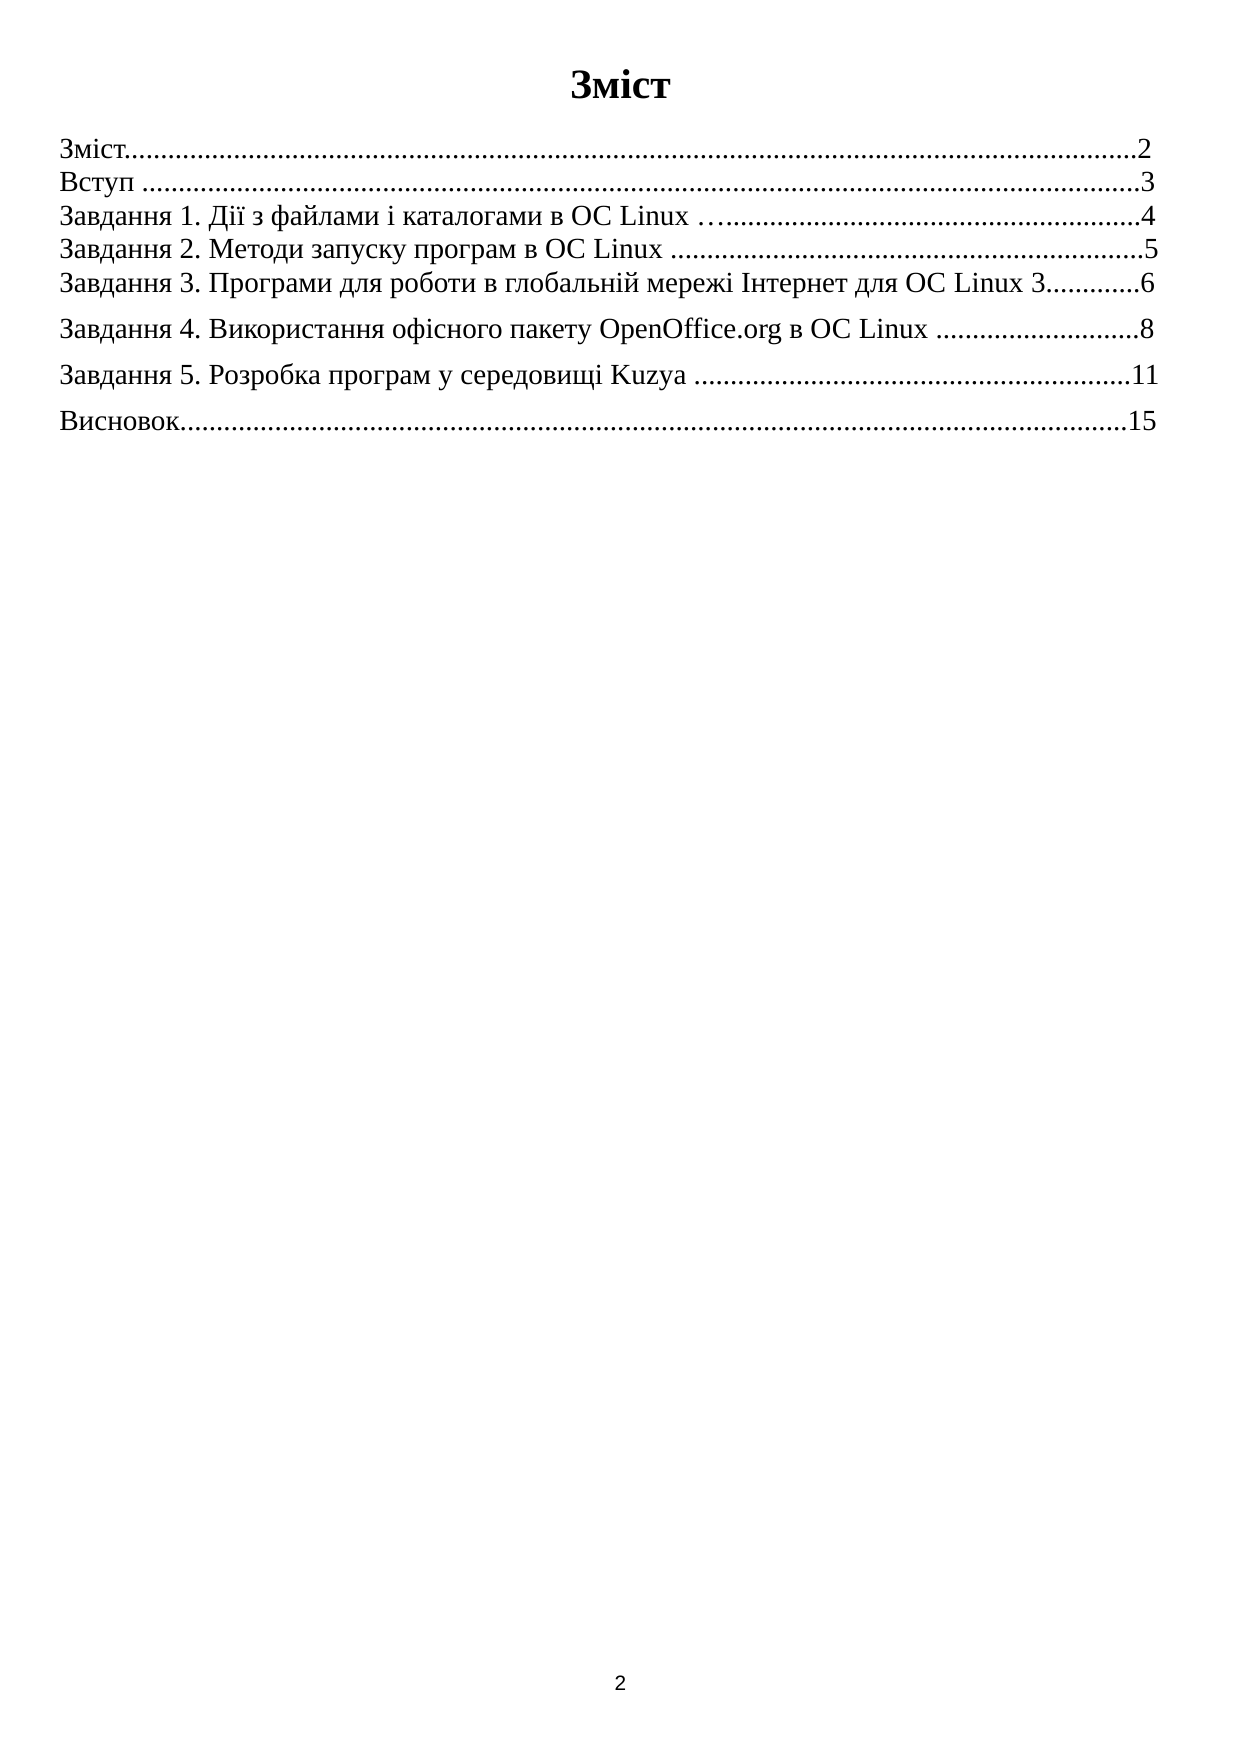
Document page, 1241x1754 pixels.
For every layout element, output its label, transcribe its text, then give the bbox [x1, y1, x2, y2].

text Завдання 1. Дії з файлами і каталогами в ОС Linux ….........................................................4 [59, 198, 1181, 232]
text Зміст [59, 59, 1181, 107]
text Завдання 4. Використання офісного пакету OpenOffice.org в ОС Linux ............................8 [59, 311, 1181, 345]
text Завдання 3. Програми для роботи в глобальній мережі Інтернет для ОС Linux 3.............6 [59, 265, 1181, 299]
text Завдання 2. Методи запуску програм в ОС Linux .................................................................5 [59, 232, 1181, 265]
text Висновок..................................................................................................................................15 [59, 403, 1181, 437]
text Зміст...........................................................................................................................................2 [59, 131, 1181, 164]
text Завдання 5. Розробка програм у середовищі Kuzya ............................................................11 [59, 357, 1181, 391]
text Вступ .........................................................................................................................................3 [59, 164, 1181, 198]
